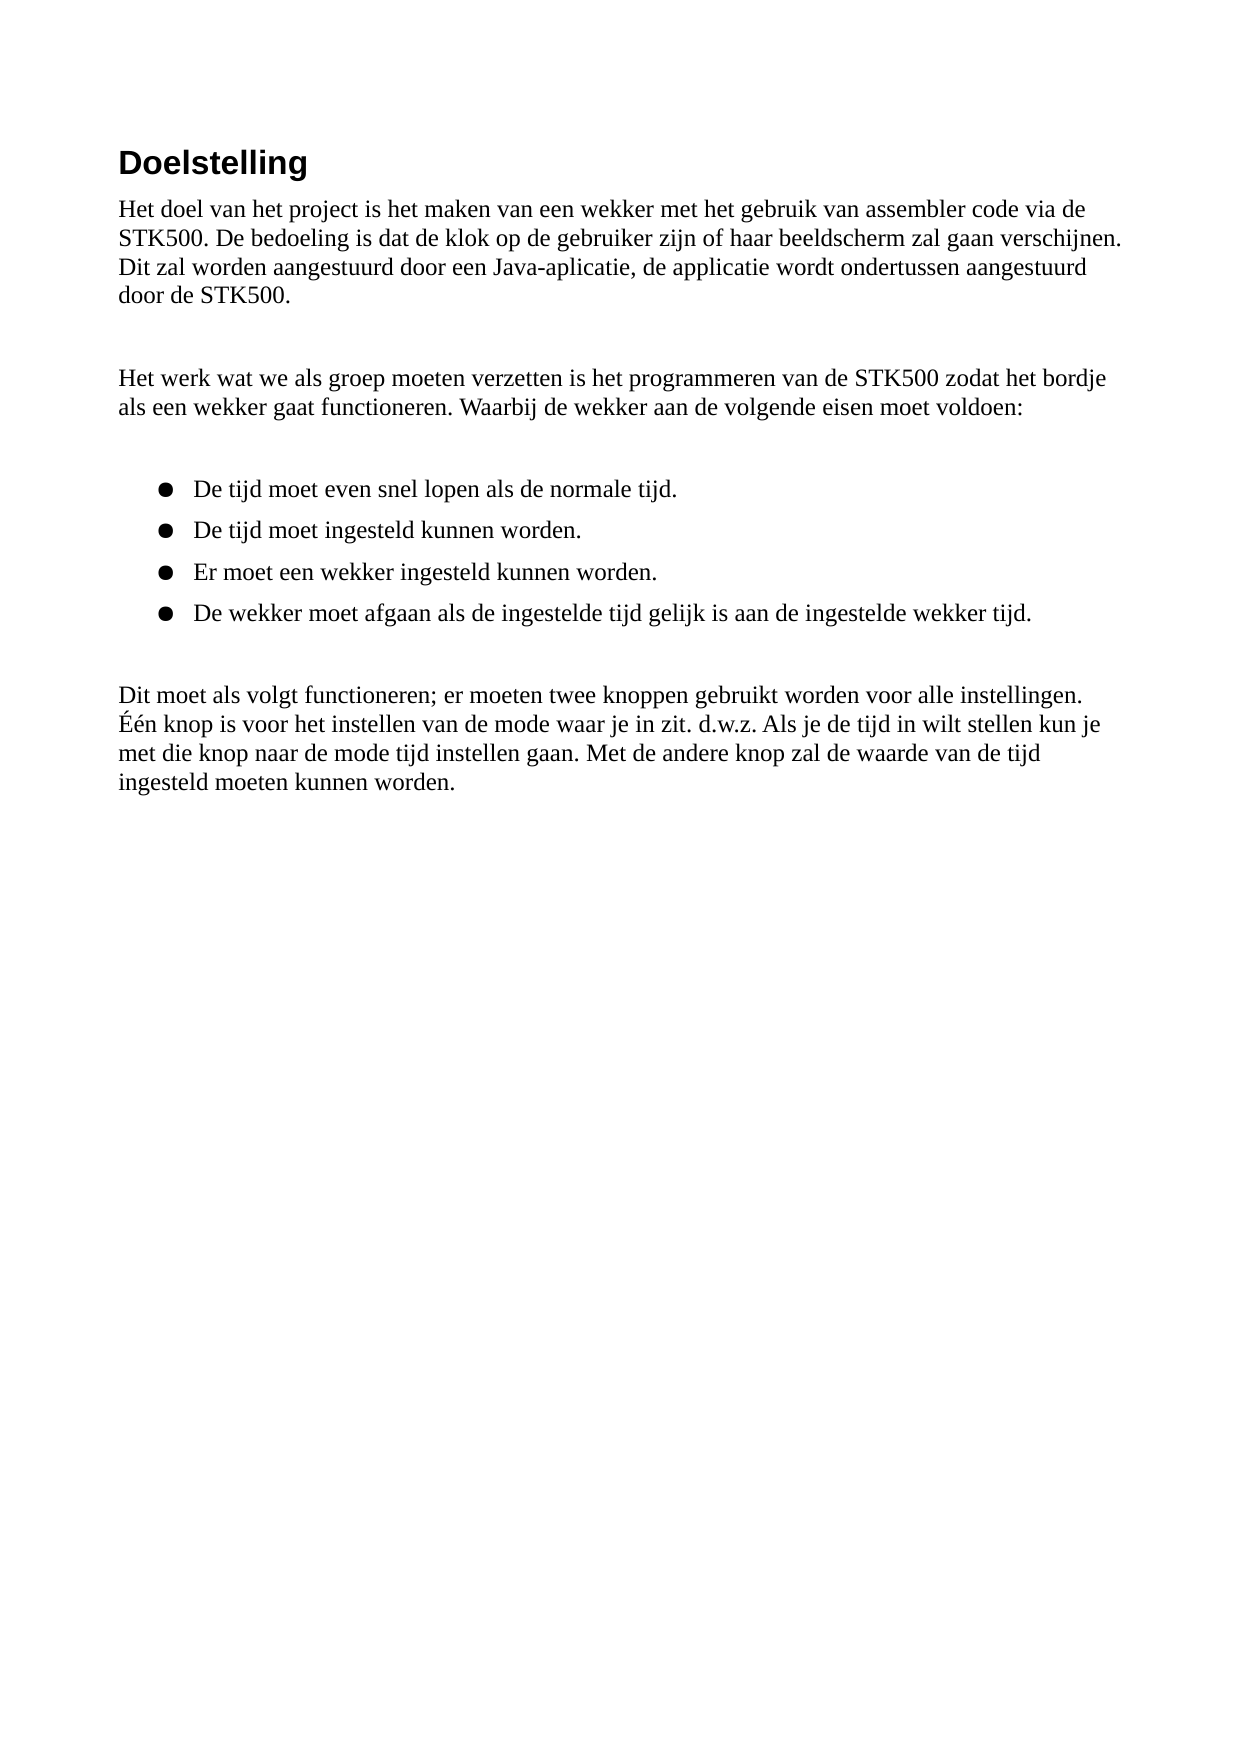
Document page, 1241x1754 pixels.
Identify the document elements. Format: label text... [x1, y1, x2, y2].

text Dit moet als volgt functioneren; er moeten twee knoppen gebruikt worden voor alle instellingen. Één knop is voor het instellen van de mode waar je in zit. d.w.z. Als je de tijd in wilt stellen kun je met die knop naar de mode tijd instellen gaan. Met de andere knop zal de waarde van de tijd ingesteld moeten kunnen worden. [118, 681, 1122, 796]
list De tijd moet even snel lopen als de normale tijd. [156, 474, 1122, 503]
text Het doel van het project is het maken van een wekker met het gebruik van assembler code via de STK500. De bedoeling is dat de klok op de gebruiker zijn of haar beeldscherm zal gaan verschijnen. Dit zal worden aangestuurd door een Java-aplicatie, de applicatie wordt ondertussen aangestuurd door de STK500. [118, 194, 1122, 309]
list De wekker moet afgaan als de ingestelde tijd gelijk is aan de ingestelde wekker tijd. [156, 598, 1122, 627]
subtitle Doelstelling [118, 143, 1122, 182]
text Het werk wat we als groep moeten verzetten is het programmeren van de STK500 zodat het bordje als een wekker gaat functioneren. Waarbij de wekker aan de volgende eisen moet voldoen: [118, 363, 1122, 421]
list De tijd moet ingesteld kunnen worden. [156, 516, 1122, 544]
list Er moet een wekker ingesteld kunnen worden. [156, 557, 1122, 586]
